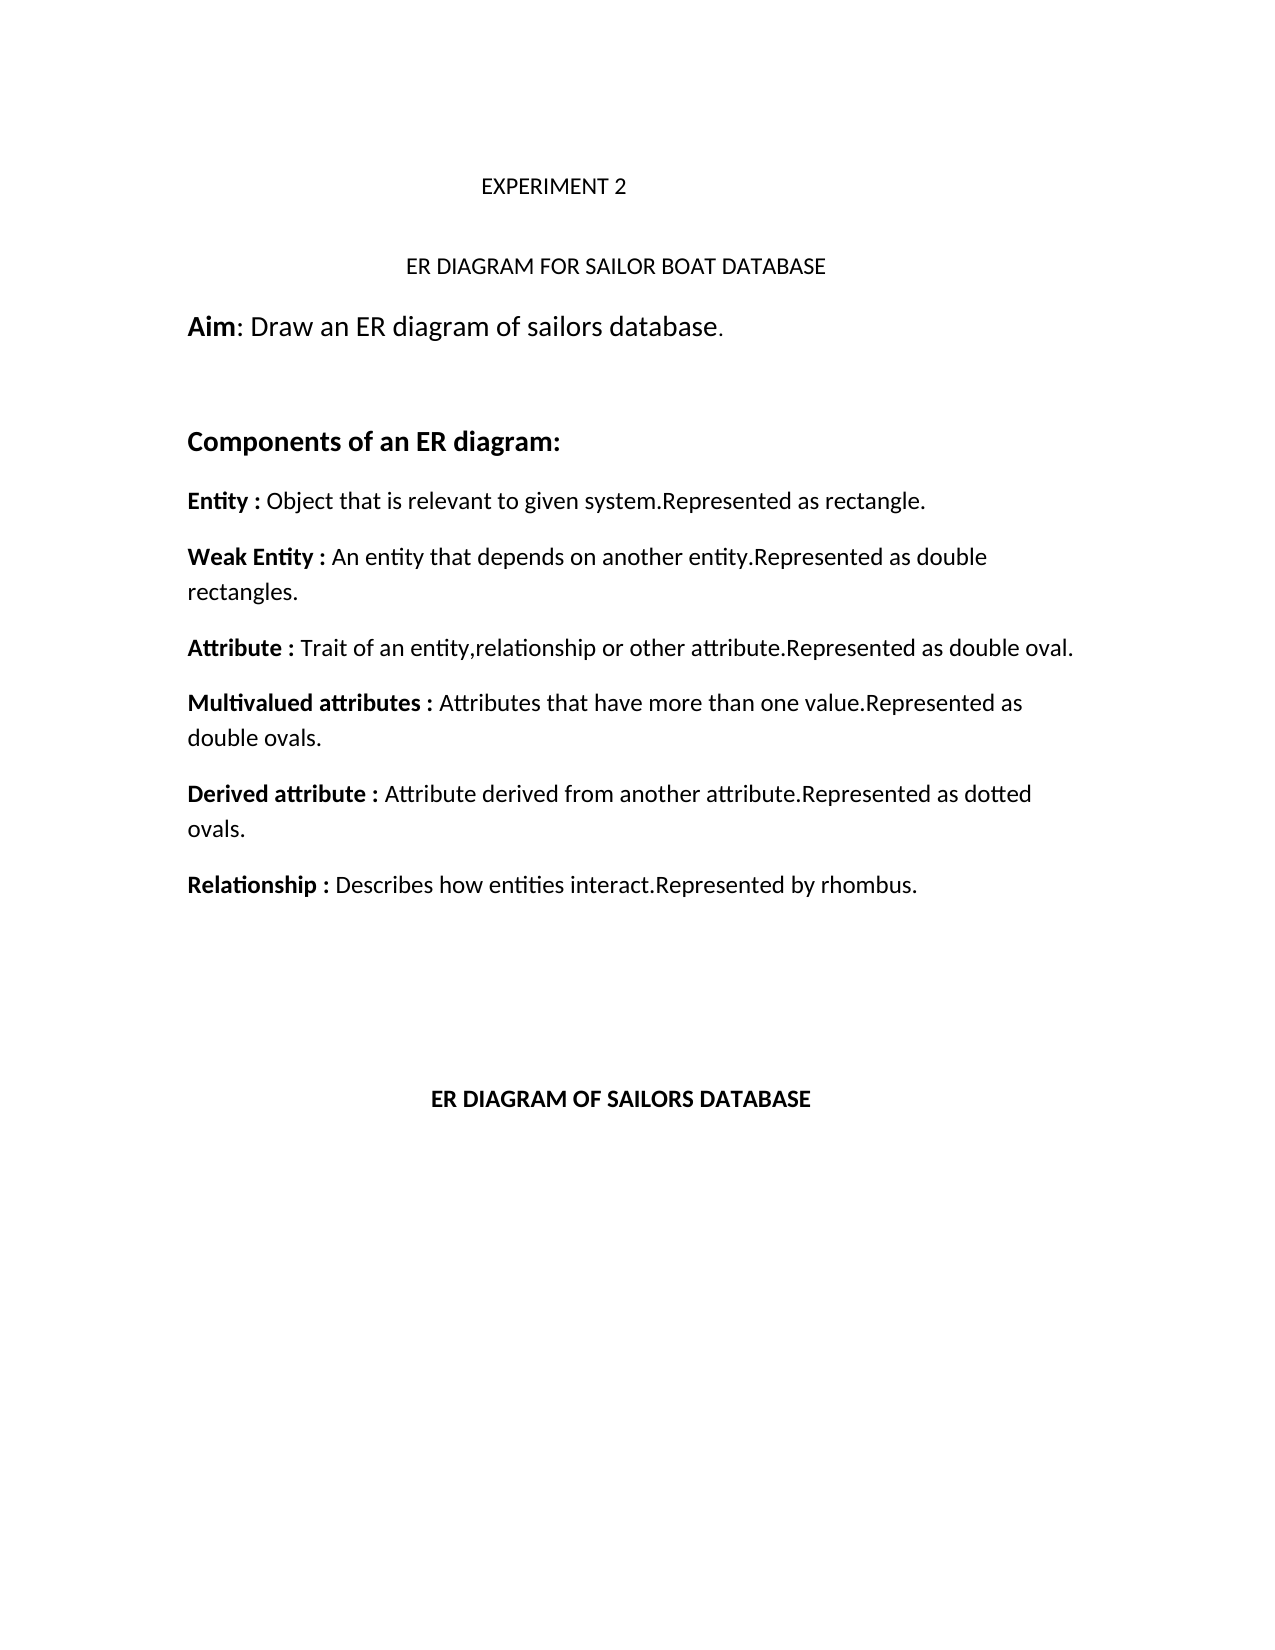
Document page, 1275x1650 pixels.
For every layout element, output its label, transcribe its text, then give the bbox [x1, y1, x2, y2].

text Weak Entity : An entity that depends on another entity.Represented as double rectangles. [187, 541, 1087, 606]
text Attribute : Trait of an entity,relationship or other attribute.Represented as double oval. [187, 632, 1087, 662]
text ER DIAGRAM OF SAILORS DATABASE [187, 1084, 1087, 1114]
text Components of an ER diagram: [187, 423, 1087, 459]
text EXPERIMENT 2 [187, 150, 1087, 201]
text Aim: Draw an ER diagram of sailors database. [187, 308, 1087, 344]
text Entity : Object that is relevant to given system.Represented as rectangle. [187, 485, 1087, 516]
text Multivalued attributes : Attributes that have more than one value.Represented as double ovals. [187, 688, 1087, 753]
text ER DIAGRAM FOR SAILOR BOAT DATABASE [187, 229, 1087, 280]
text Relationship : Describes how entities interact.Represented by rhombus. [187, 869, 1087, 900]
text Derived attribute : Attribute derived from another attribute.Represented as dotted ovals. [187, 778, 1087, 844]
